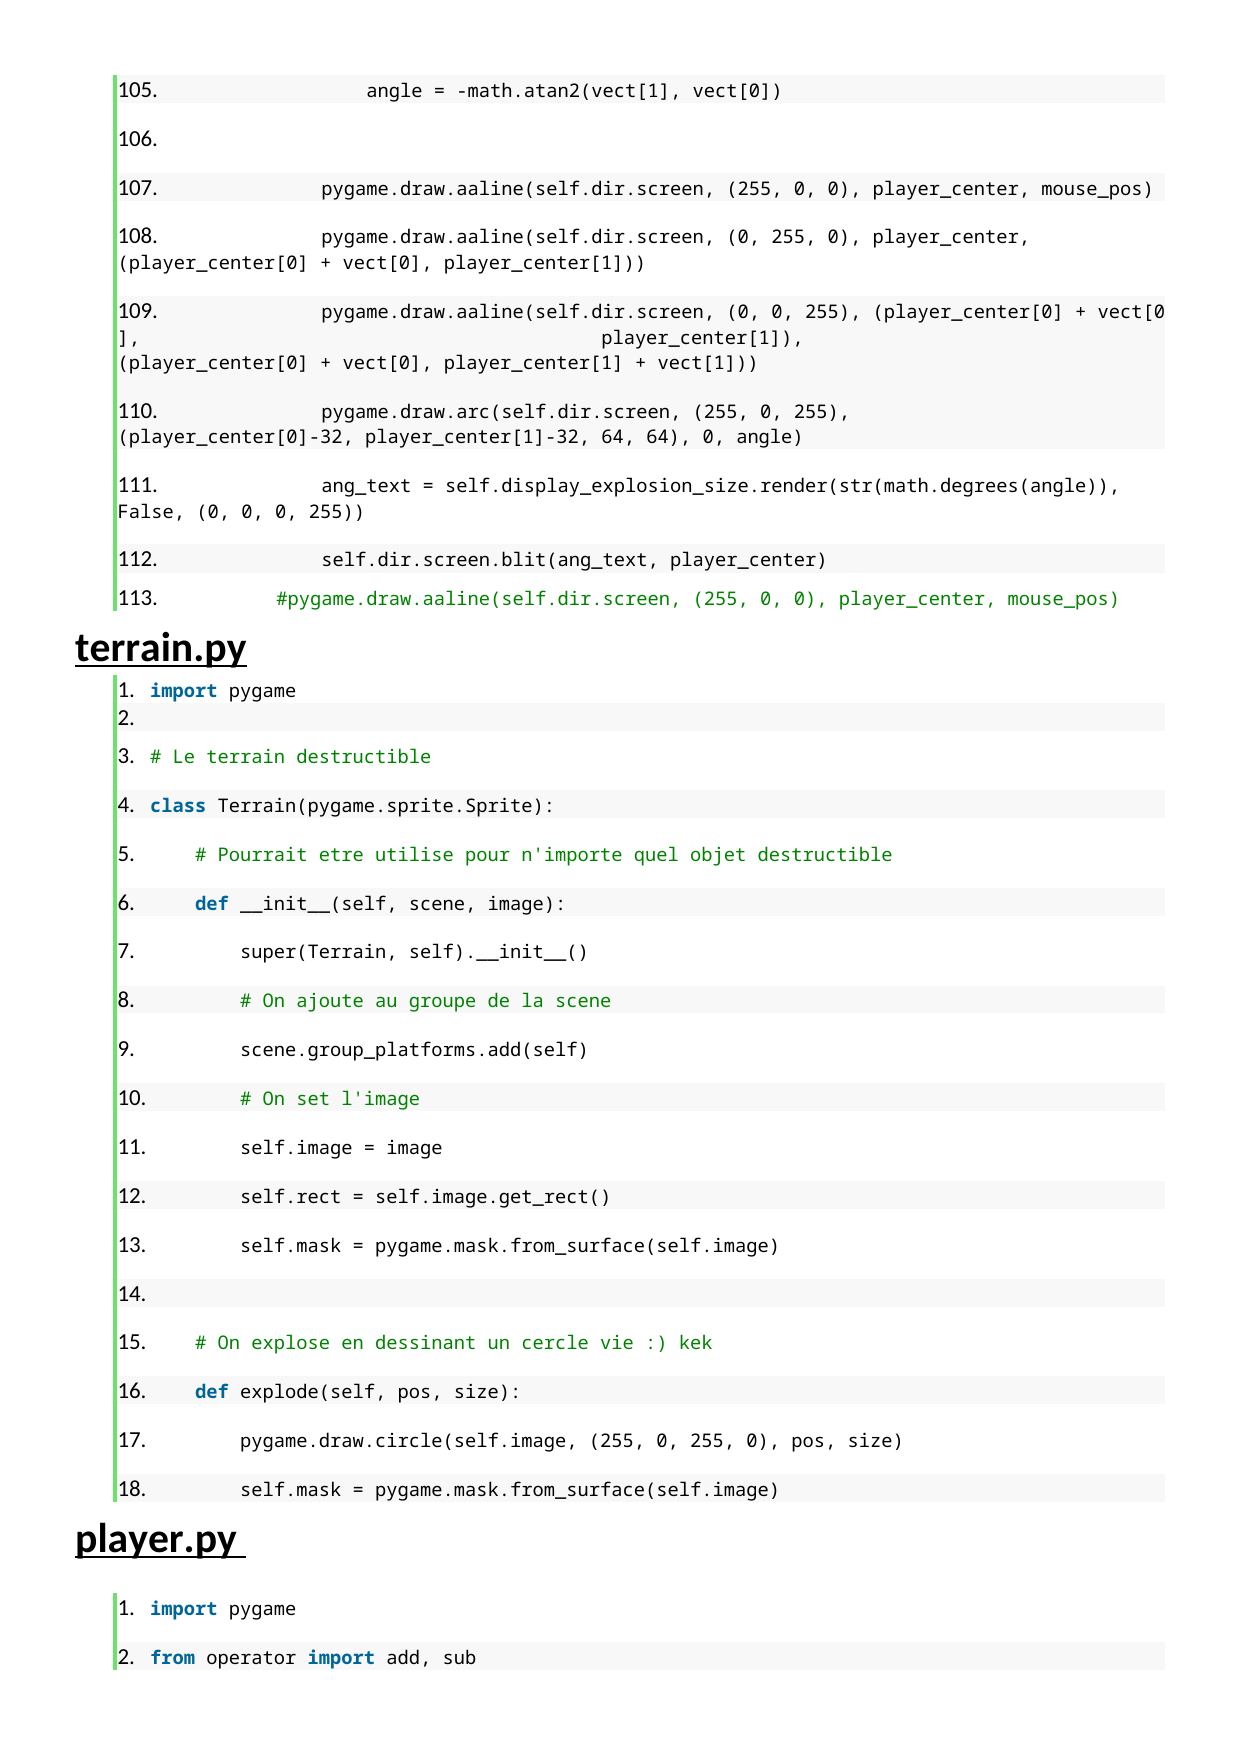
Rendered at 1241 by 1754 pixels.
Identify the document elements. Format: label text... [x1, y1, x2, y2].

list # Pourrait etre utilise pour n'importe quel objet destructible [117, 839, 1165, 867]
list self.rect = self.image.get_rect() [117, 1181, 1165, 1209]
list def __init__(self, scene, image): [117, 888, 1165, 916]
list class Terrain(pygame.sprite.Sprite): [117, 790, 1165, 818]
list pygame.draw.arc(self.dir.screen, (255, 0, 255), (player_center[0]-32, player_center[1]-32, 64, 64), 0, angle) [117, 396, 1165, 449]
list ang_text = self.display_explosion_size.render(str(math.degrees(angle)), False, (0, 0, 0, 255)) [117, 470, 1165, 524]
list # On explose en dessinant un cercle vie :) kek [117, 1327, 1165, 1356]
list from operator import add, sub [117, 1642, 1165, 1670]
list def explode(self, pos, size): [117, 1376, 1165, 1404]
list self.dir.screen.blit(ang_text, player_center) [117, 544, 1165, 573]
text terrain.py [75, 621, 1165, 672]
list pygame.draw.aaline(self.dir.screen, (0, 0, 255), (player_center[0] + vect[0], player_center[1]), (player_center[0] + vect[0], player_center[1] + vect[1])) [117, 296, 1165, 375]
list scene.group_platforms.add(self) [117, 1034, 1165, 1062]
list import pygame [117, 675, 1165, 703]
list super(Terrain, self).__init__() [117, 937, 1165, 965]
list pygame.draw.aaline(self.dir.screen, (255, 0, 0), player_center, mouse_pos) [117, 173, 1165, 201]
list self.mask = pygame.mask.from_surface(self.image) [117, 1230, 1165, 1258]
list #pygame.draw.aaline(self.dir.screen, (255, 0, 0), player_center, mouse_pos) [117, 583, 1165, 611]
list import pygame [117, 1593, 1165, 1621]
list pygame.draw.circle(self.image, (255, 0, 255, 0), pos, size) [117, 1425, 1165, 1453]
list angle = -math.atan2(vect[1], vect[0]) [117, 75, 1165, 103]
list pygame.draw.aaline(self.dir.screen, (0, 255, 0), player_center, (player_center[0] + vect[0], player_center[1])) [117, 222, 1165, 275]
list self.mask = pygame.mask.from_surface(self.image) [117, 1474, 1165, 1502]
list # Le terrain destructible [117, 741, 1165, 769]
list # On ajoute au groupe de la scene [117, 986, 1165, 1013]
text player.py [75, 1512, 1165, 1563]
list self.image = image [117, 1132, 1165, 1160]
list # On set l'image [117, 1083, 1165, 1111]
